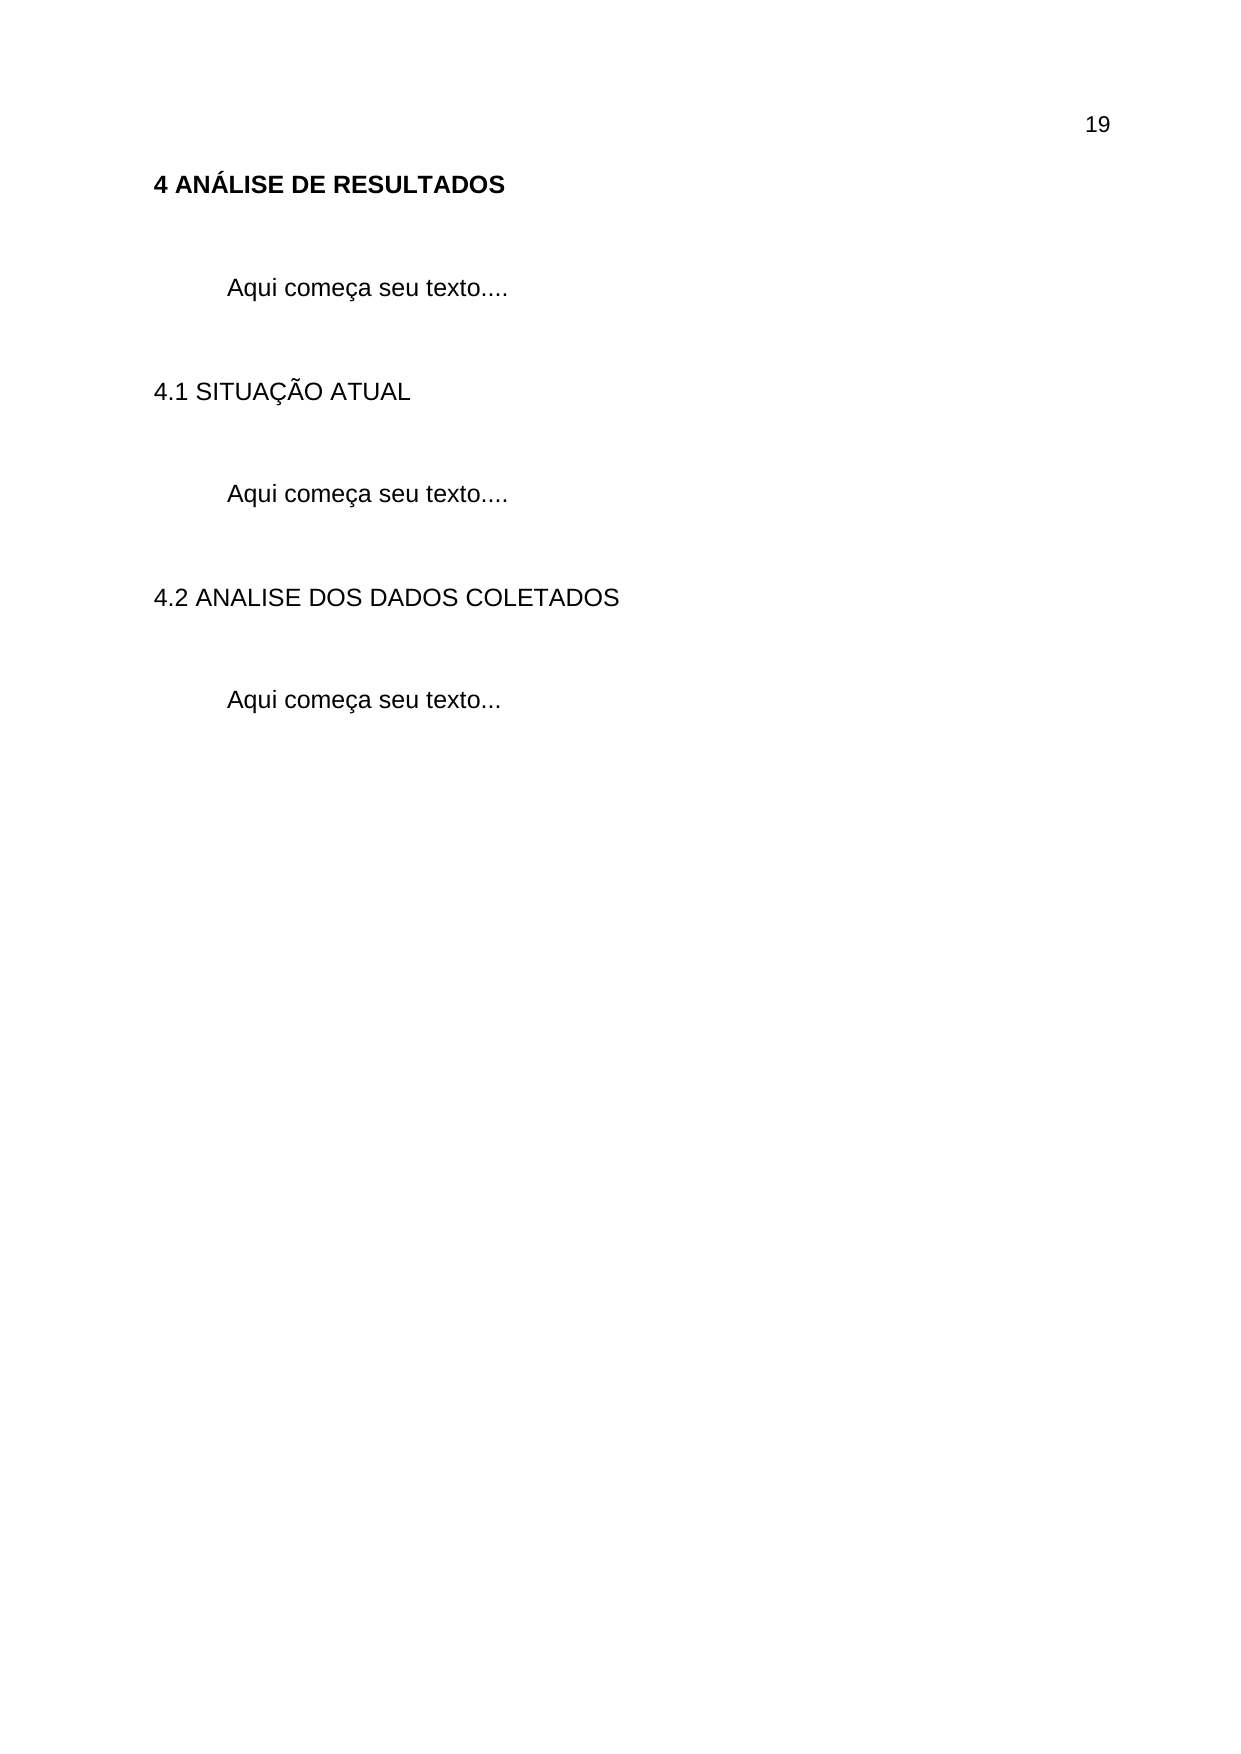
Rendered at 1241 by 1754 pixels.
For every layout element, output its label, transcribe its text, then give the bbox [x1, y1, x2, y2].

text Aqui começa seu texto... [153, 686, 1110, 714]
text 4.1 SITUAÇÃO ATUAL [153, 377, 1110, 405]
text Aqui começa seu texto.... [153, 274, 1110, 302]
text 4 Análise de resultados [153, 171, 1110, 199]
text Aqui começa seu texto.... [153, 480, 1110, 508]
text 4.2 ANALISE DOS DADOS COLETADOS [153, 583, 1110, 611]
